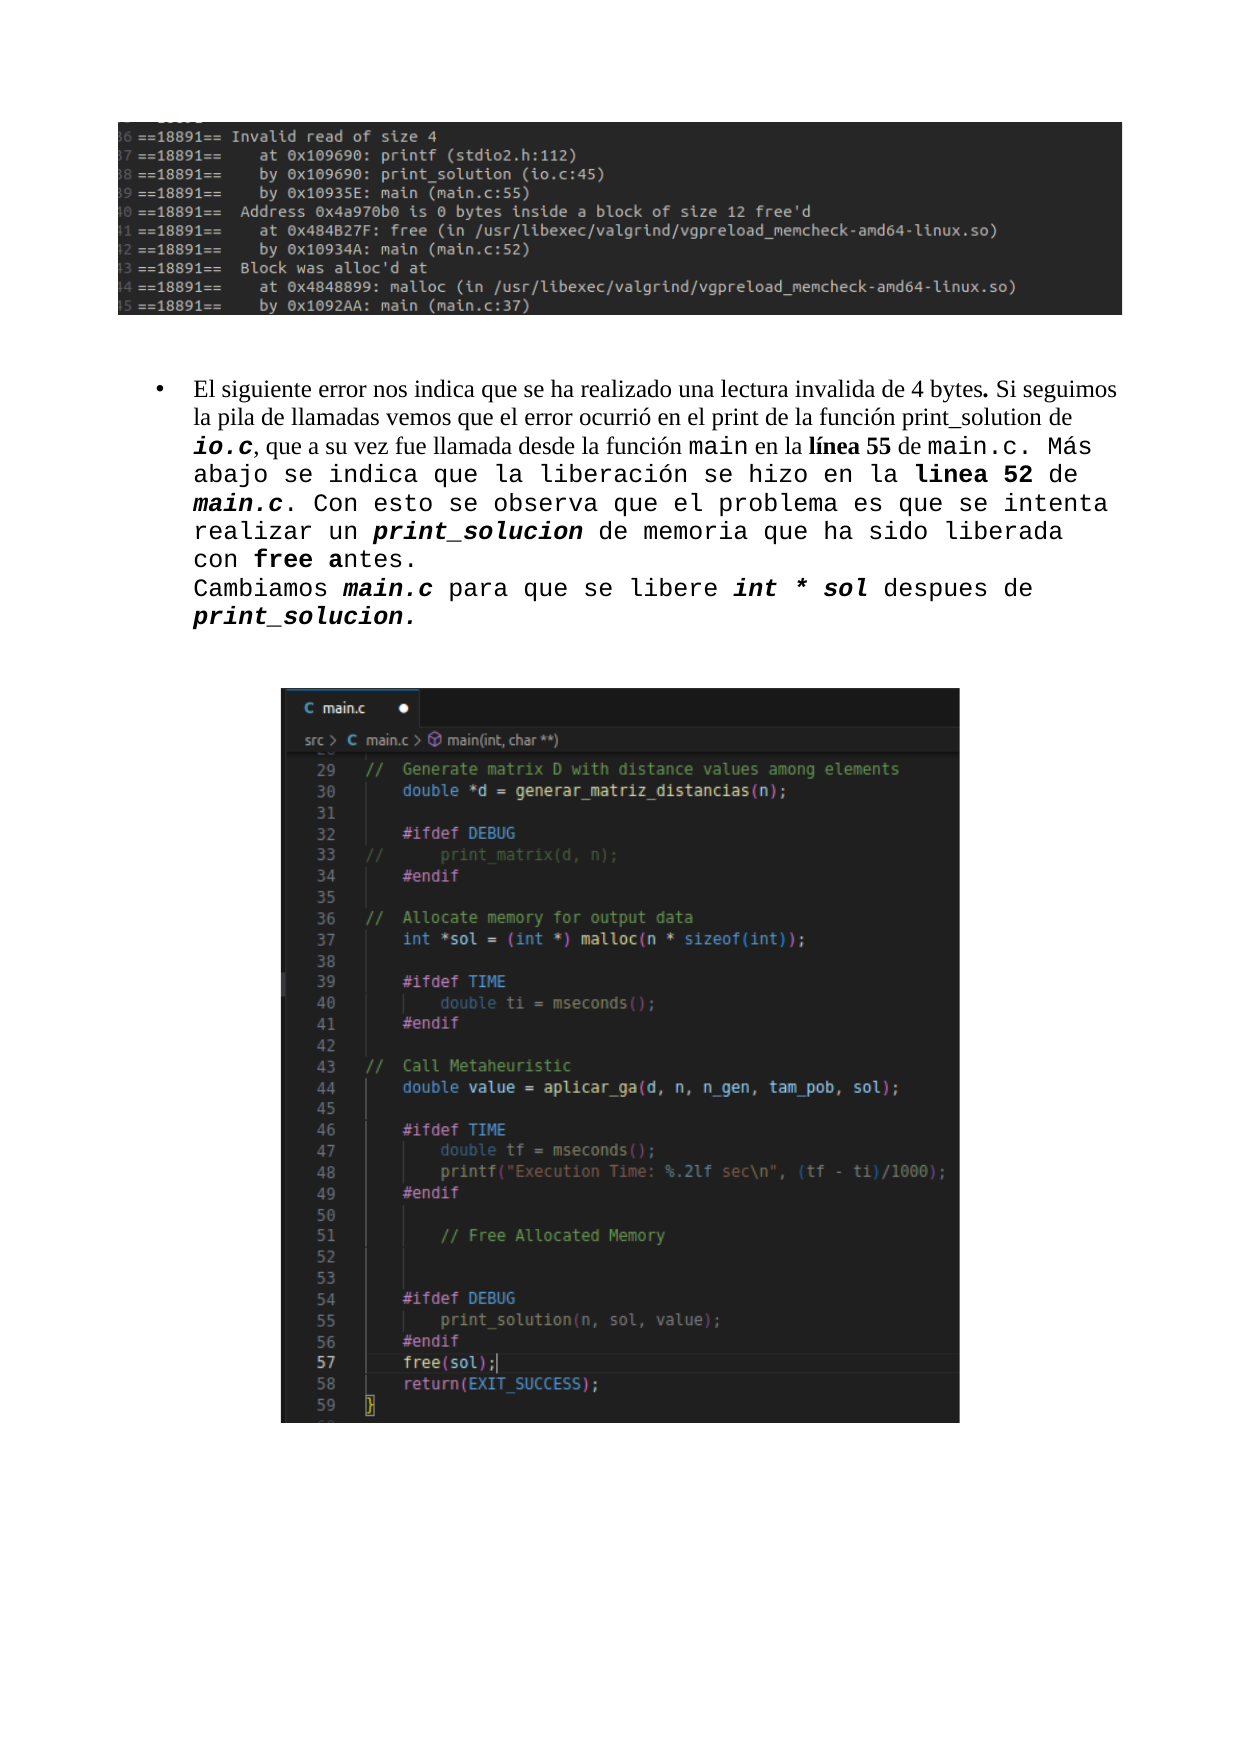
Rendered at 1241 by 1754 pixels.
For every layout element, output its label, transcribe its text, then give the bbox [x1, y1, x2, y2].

picture [280, 688, 960, 1423]
list El siguiente error nos indica que se ha realizado una lectura invalida de 4 bytes. Si seguimos la pila de llamadas vemos que el error ocurrió en el print de la función print_solution de io.c, que a su vez fue llamada desde la función main en la línea 55 de main.c. Más abajo se indica que la liberación se hizo en la linea 52 de main.c. Con esto se observa que el problema es que se intenta realizar un print_solucion de memoria que ha sido liberada con free antes. [156, 374, 1122, 575]
picture [118, 122, 1123, 315]
list Cambiamos main.c para que se libere int * sol despues de print_solucion. [156, 575, 1122, 632]
